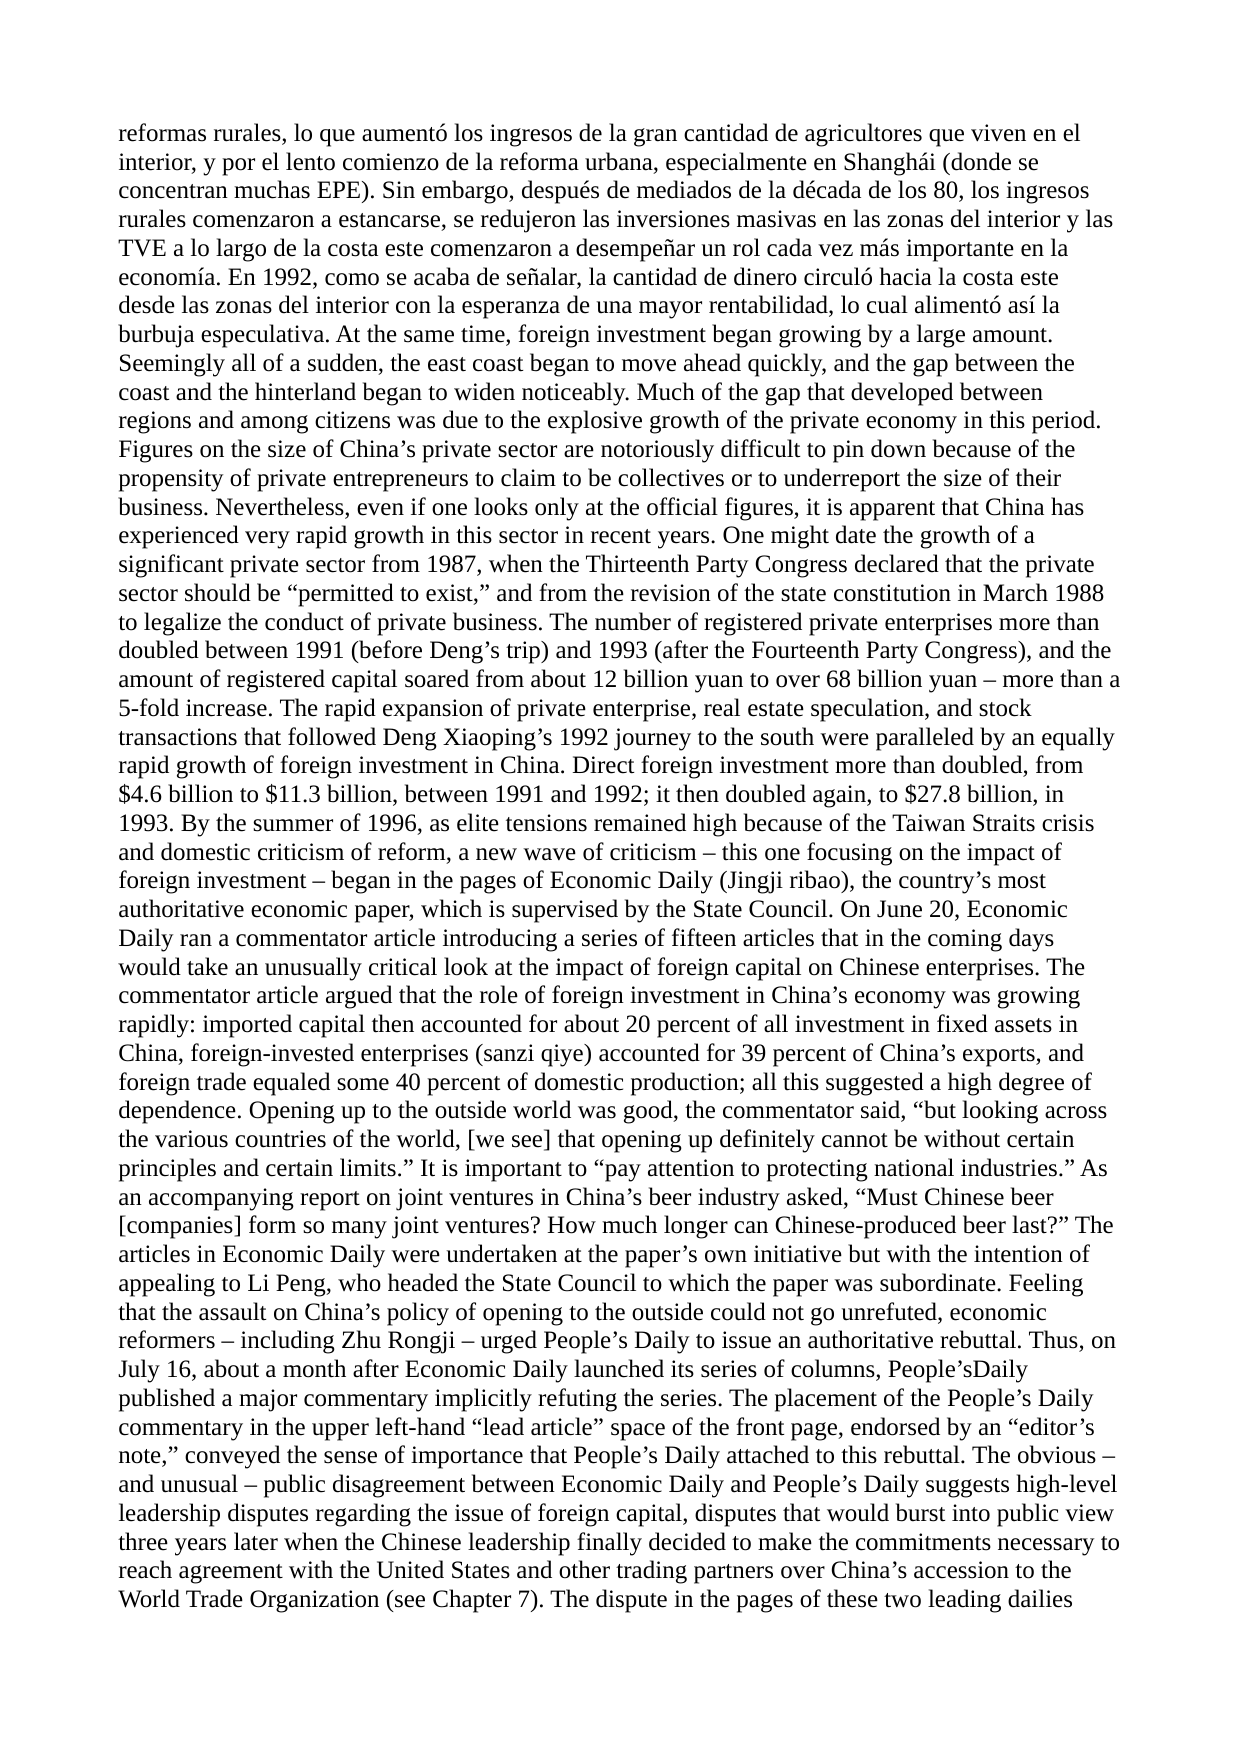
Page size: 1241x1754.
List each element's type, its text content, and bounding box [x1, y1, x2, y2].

text reformas rurales, lo que aumentó los ingresos de la gran cantidad de agricultores que viven en el interior, y por el lento comienzo de la reforma urbana, especialmente en Shanghái (donde se concentran muchas EPE). Sin embargo, después de mediados de la década de los 80, los ingresos rurales comenzaron a estancarse, se redujeron las inversiones masivas en las zonas del interior y las TVE a lo largo de la costa este comenzaron a desempeñar un rol cada vez más importante en la economía. En 1992, como se acaba de señalar, la cantidad de dinero circuló hacia la costa este desde las zonas del interior con la esperanza de una mayor rentabilidad, lo cual alimentó así la burbuja especulativa. At the same time, foreign investment began growing by a large amount. Seemingly all of a sudden, the east coast began to move ahead quickly, and the gap between the coast and the hinterland began to widen noticeably. Much of the gap that developed between regions and among citizens was due to the explosive growth of the private economy in this period. Figures on the size of China’s private sector are notoriously difficult to pin down because of the propensity of private entrepreneurs to claim to be collectives or to underreport the size of their business. Nevertheless, even if one looks only at the official figures, it is apparent that China has experienced very rapid growth in this sector in recent years. One might date the growth of a significant private sector from 1987, when the Thirteenth Party Congress declared that the private sector should be “permitted to exist,” and from the revision of the state constitution in March 1988 to legalize the conduct of private business. The number of registered private enterprises more than doubled between 1991 (before Deng’s trip) and 1993 (after the Fourteenth Party Congress), and the amount of registered capital soared from about 12 billion yuan to over 68 billion yuan – more than a 5-fold increase. The rapid expansion of private enterprise, real estate speculation, and stock transactions that followed Deng Xiaoping’s 1992 journey to the south were paralleled by an equally rapid growth of foreign investment in China. Direct foreign investment more than doubled, from $4.6 billion to $11.3 billion, between 1991 and 1992; it then doubled again, to $27.8 billion, in 1993. By the summer of 1996, as elite tensions remained high because of the Taiwan Straits crisis and domestic criticism of reform, a new wave of criticism – this one focusing on the impact of foreign investment – began in the pages of Economic Daily (Jingji ribao), the country’s most authoritative economic paper, which is supervised by the State Council. On June 20, Economic Daily ran a commentator article introducing a series of fifteen articles that in the coming days would take an unusually critical look at the impact of foreign capital on Chinese enterprises. The commentator article argued that the role of foreign investment in China’s economy was growing rapidly: imported capital then accounted for about 20 percent of all investment in fixed assets in China, foreign-invested enterprises (sanzi qiye) accounted for 39 percent of China’s exports, and foreign trade equaled some 40 percent of domestic production; all this suggested a high degree of dependence. Opening up to the outside world was good, the commentator said, “but looking across the various countries of the world, [we see] that opening up definitely cannot be without certain principles and certain limits.” It is important to “pay attention to protecting national industries.” As an accompanying report on joint ventures in China’s beer industry asked, “Must Chinese beer [companies] form so many joint ventures? How much longer can Chinese-produced beer last?” The articles in Economic Daily were undertaken at the paper’s own initiative but with the intention of appealing to Li Peng, who headed the State Council to which the paper was subordinate. Feeling that the assault on China’s policy of opening to the outside could not go unrefuted, economic reformers – including Zhu Rongji – urged People’s Daily to issue an authoritative rebuttal. Thus, on July 16, about a month after Economic Daily launched its series of columns, People’sDaily published a major commentary implicitly refuting the series. The placement of the People’s Daily commentary in the upper left-hand “lead article” space of the front page, endorsed by an “editor’s note,” conveyed the sense of importance that People’s Daily attached to this rebuttal. The obvious – and unusual – public disagreement between Economic Daily and People’s Daily suggests high-level leadership disputes regarding the issue of foreign capital, disputes that would burst into public view three years later when the Chinese leadership finally decided to make the commitments necessary to reach agreement with the United States and other trading partners over China’s accession to the World Trade Organization (see Chapter 7). The dispute in the pages of these two leading dailies [118, 118, 1122, 1613]
